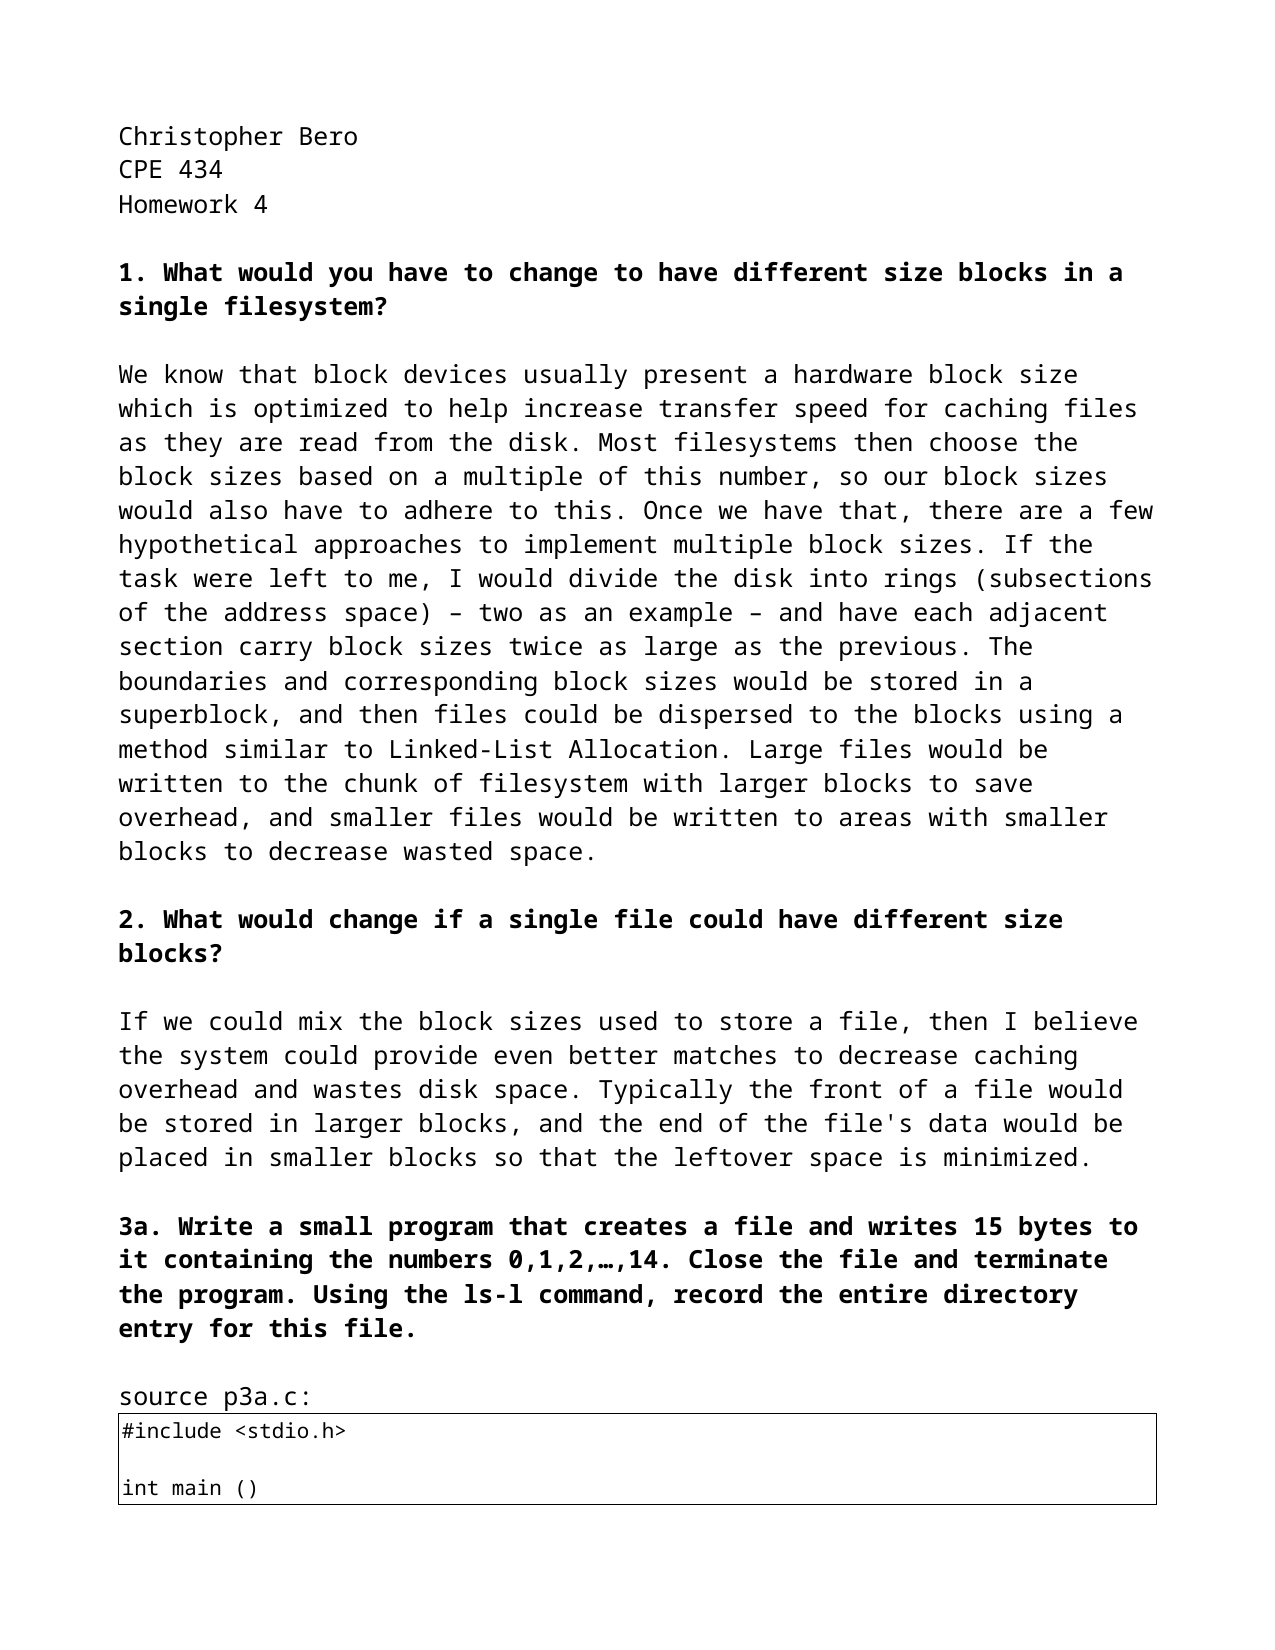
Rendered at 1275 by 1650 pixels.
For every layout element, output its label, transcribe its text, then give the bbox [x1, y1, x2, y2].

text 1. What would you have to change to have different size blocks in a single filesystem? [118, 254, 1157, 322]
text If we could mix the block sizes used to store a file, then I believe the system could provide even better matches to decrease caching overhead and wastes disk space. Typically the front of a file would be stored in larger blocks, and the end of the file's data would be placed in smaller blocks so that the leftover space is minimized. [118, 1004, 1157, 1174]
text #include <stdio.h> [119, 1414, 1156, 1444]
text We know that block devices usually present a hardware block size which is optimized to help increase transfer speed for caching files as they are read from the disk. Most filesystems then choose the block sizes based on a multiple of this number, so our block sizes would also have to adhere to this. Once we have that, there are a few hypothetical approaches to implement multiple block sizes. If the task were left to me, I would divide the disk into rings (subsections of the address space) – two as an example – and have each adjacent section carry block sizes twice as large as the previous. The boundaries and corresponding block sizes would be stored in a superblock, and then files could be dispersed to the blocks using a method similar to Linked-List Allocation. Large files would be written to the chunk of filesystem with larger blocks to save overhead, and smaller files would be written to areas with smaller blocks to decrease wasted space. [118, 357, 1157, 867]
text 3a. Write a small program that creates a file and writes 15 bytes to it containing the numbers 0,1,2,…,14. Close the file and terminate the program. Using the ls-l command, record the entire directory entry for this file. [118, 1208, 1157, 1344]
text source p3a.c: [118, 1378, 1157, 1412]
text Homework 4 [118, 186, 1157, 220]
text int main () [119, 1469, 1156, 1504]
text 2. What would change if a single file could have different size blocks? [118, 902, 1157, 970]
text Christopher Bero [118, 118, 1157, 152]
text CPE 434 [118, 152, 1157, 186]
